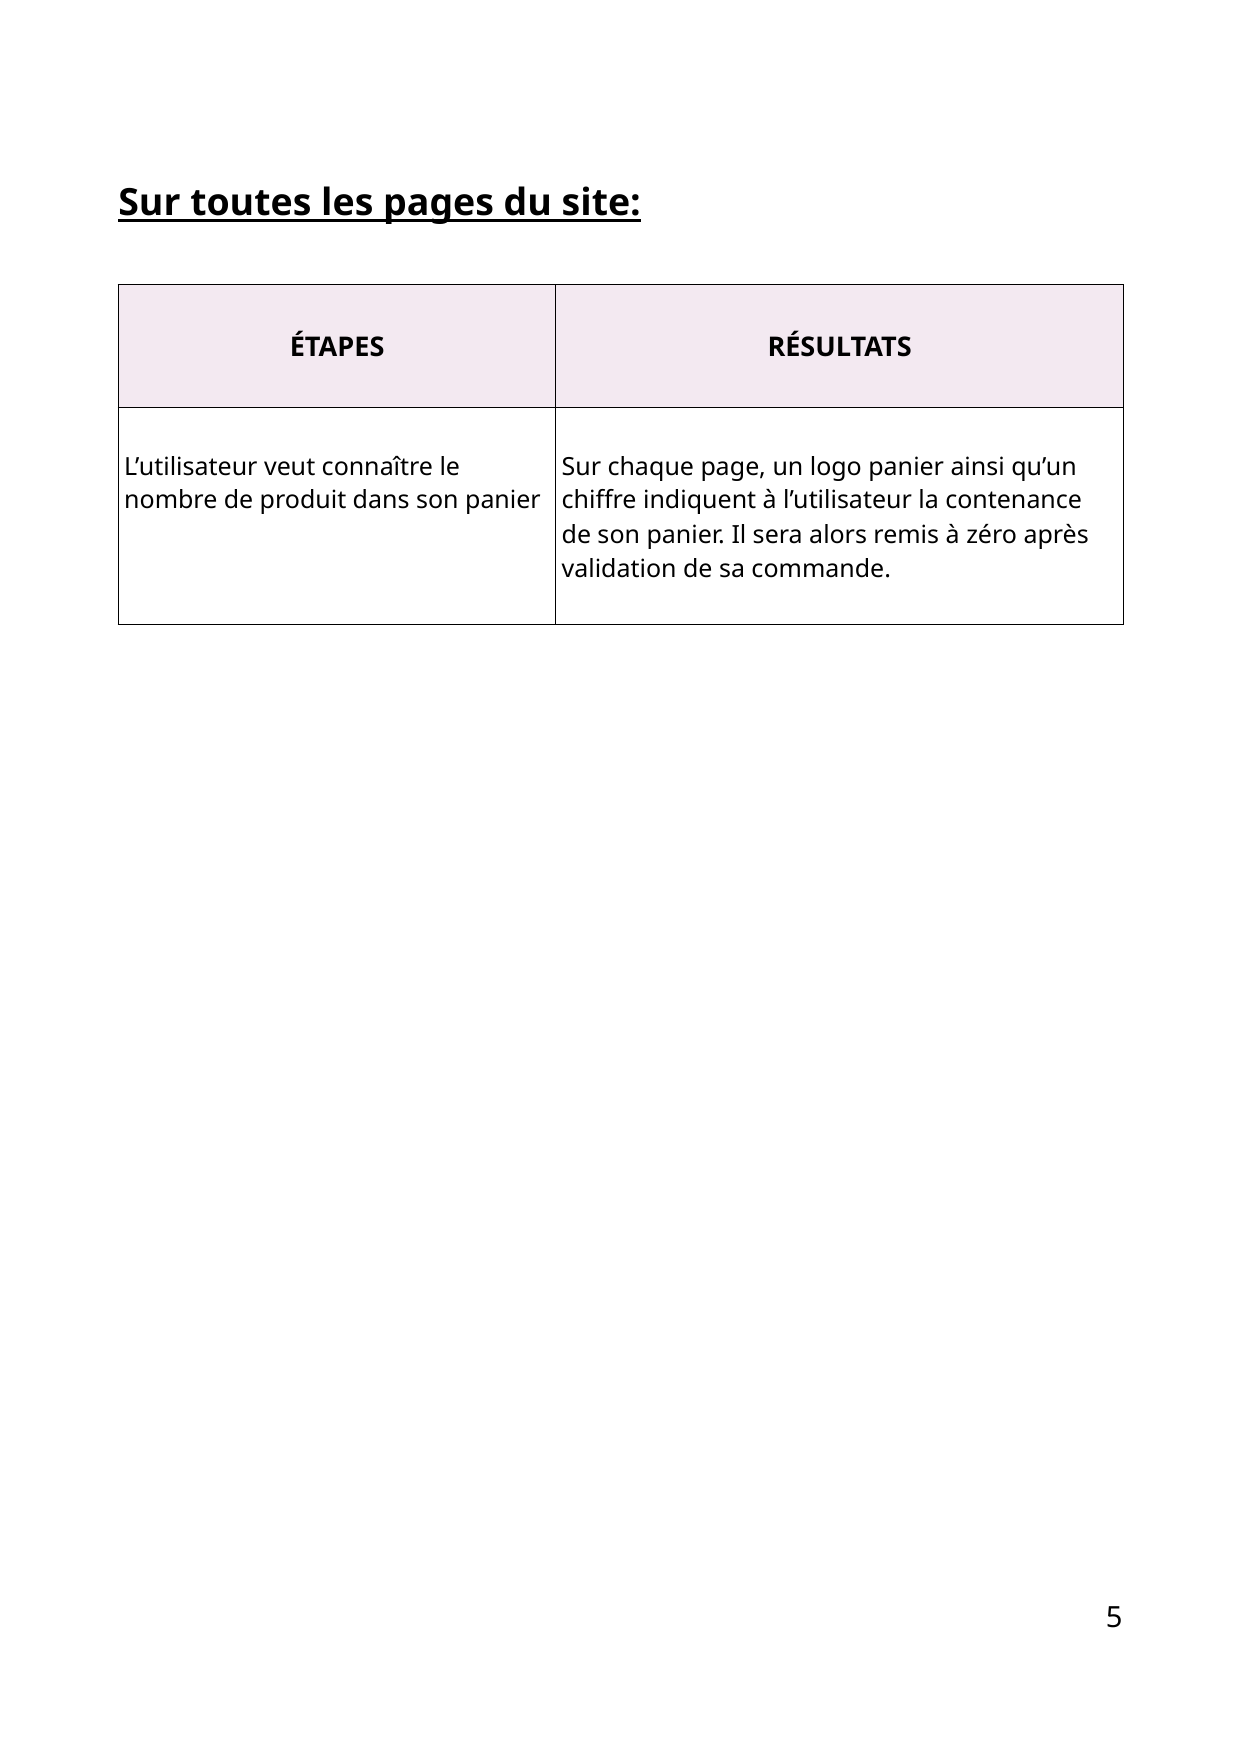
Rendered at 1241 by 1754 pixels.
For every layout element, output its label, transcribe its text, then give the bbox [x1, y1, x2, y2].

table_cell L’utilisateur veut connaître le nombre de produit dans son panier [119, 408, 555, 624]
text Sur toutes les pages du site: [118, 176, 1122, 227]
table_header RÉSULTATS [556, 285, 1123, 407]
table_header ÉTAPES [119, 285, 555, 407]
table_cell Sur chaque page, un logo panier ainsi qu’un chiffre indiquent à l’utilisateur la contenance de son panier. Il sera alors remis à zéro après validation de sa commande. [556, 408, 1123, 624]
